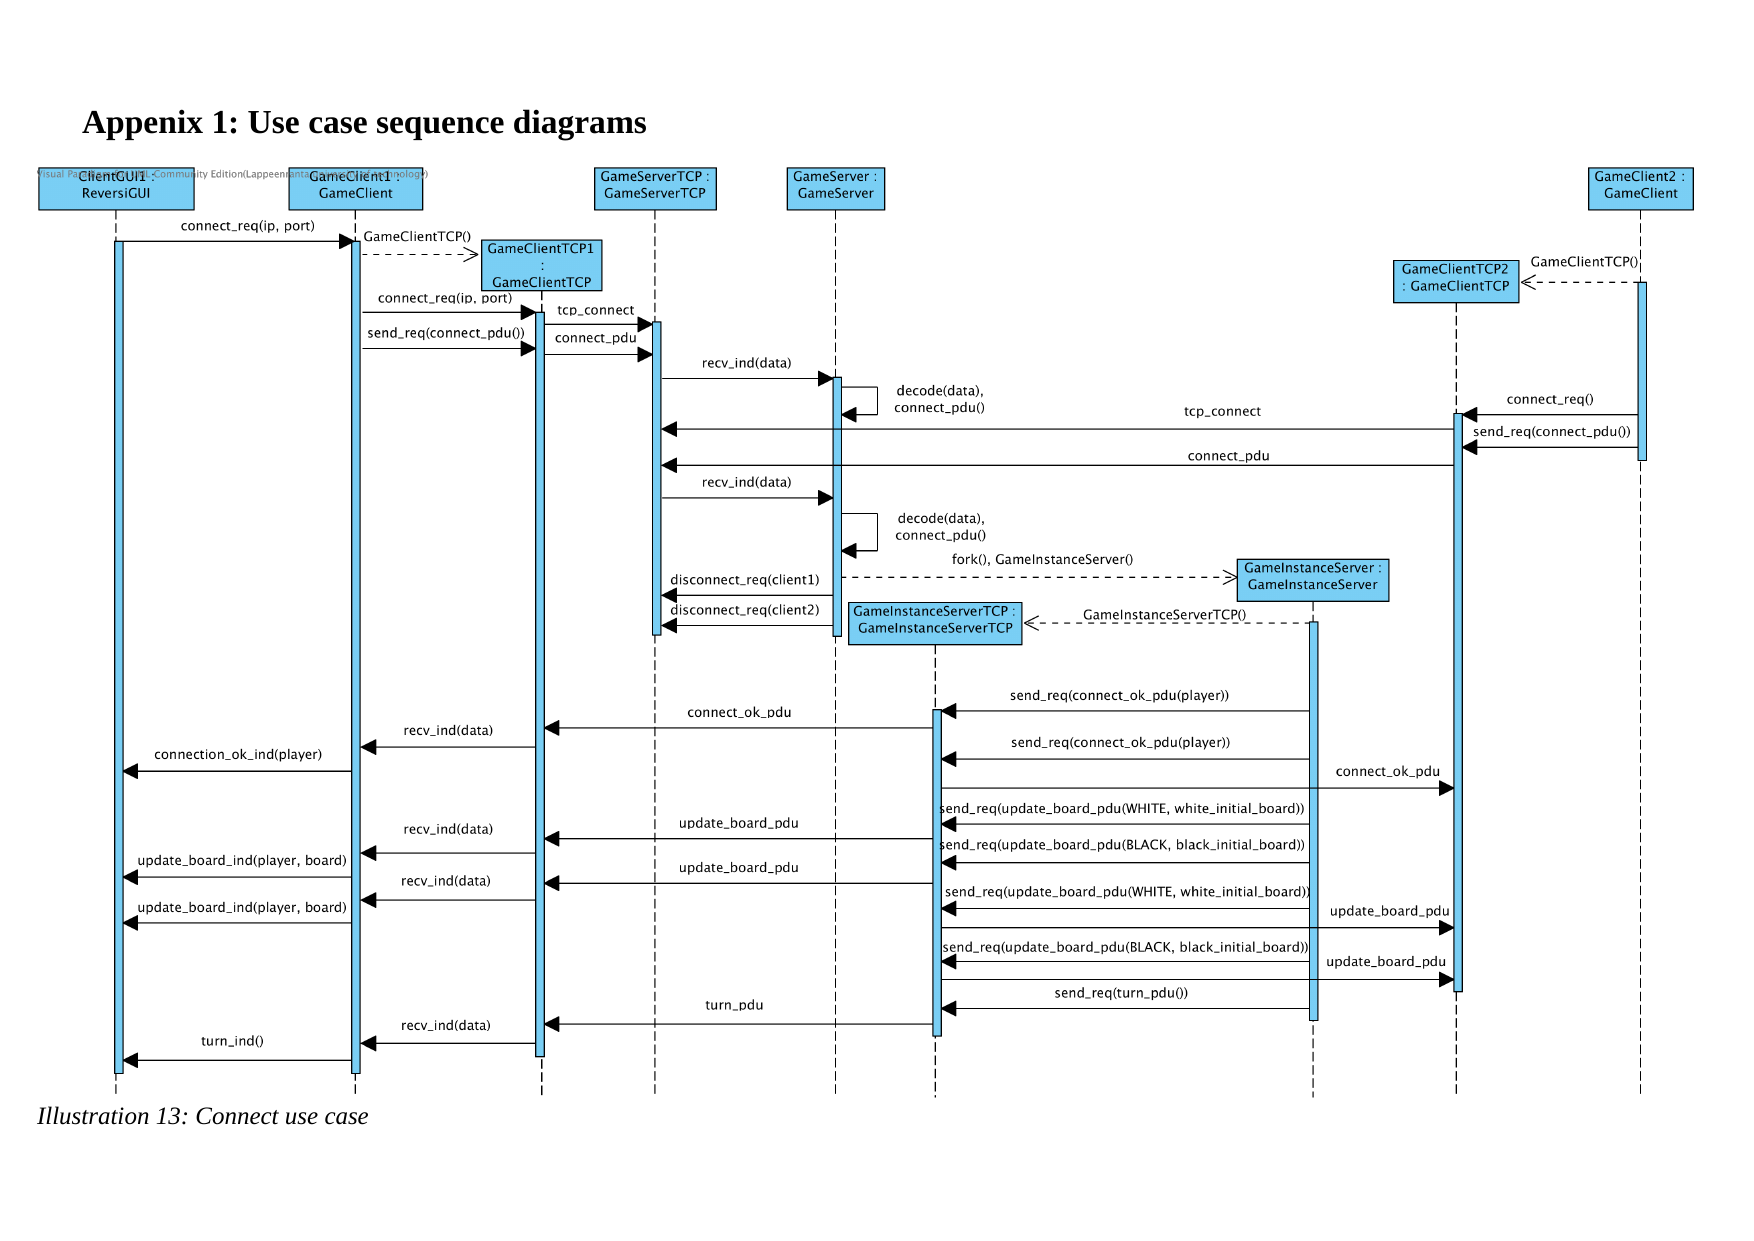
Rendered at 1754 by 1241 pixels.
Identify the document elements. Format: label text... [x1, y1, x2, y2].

subtitle Appenix 1: Use case sequence diagrams [37, 102, 1698, 141]
picture [37, 166, 1699, 1102]
text Illustration 13: Connect use case [37, 1102, 1698, 1130]
